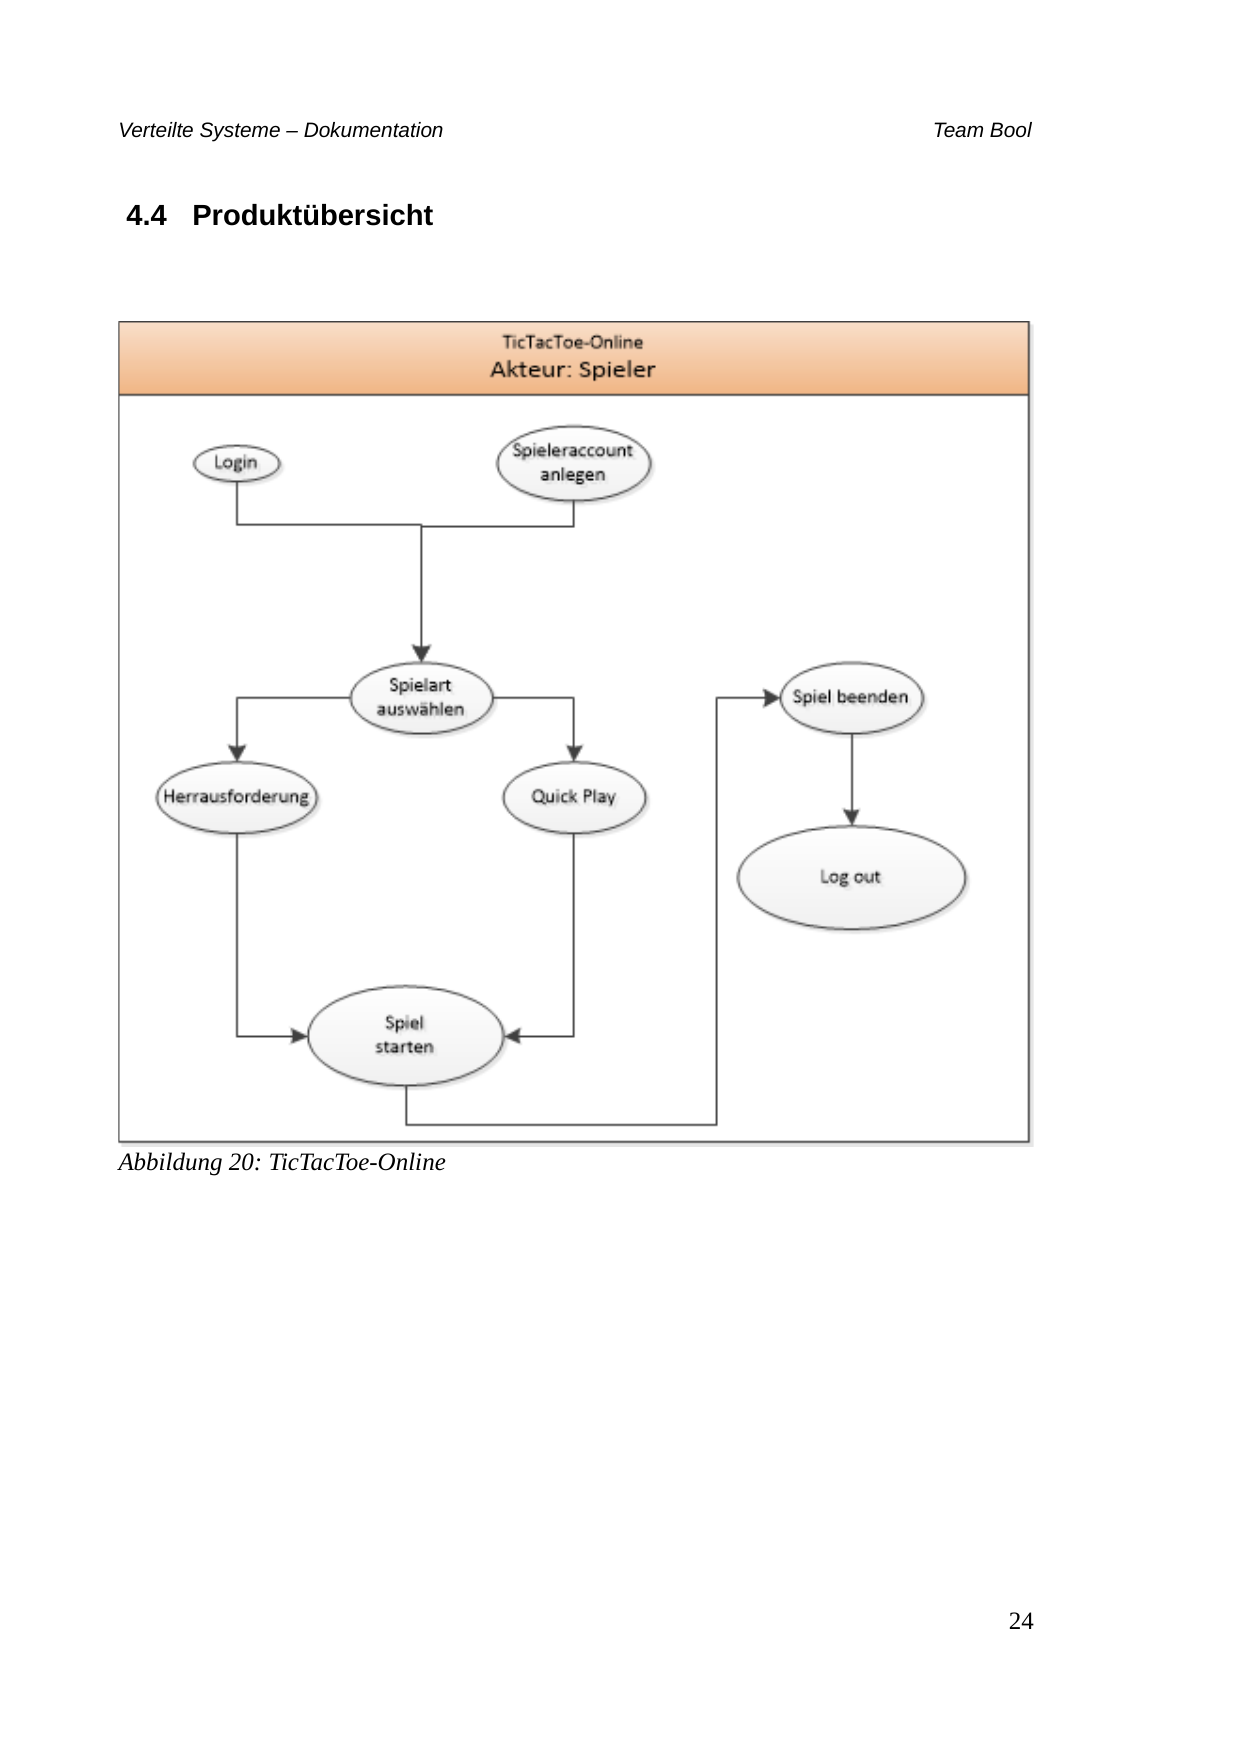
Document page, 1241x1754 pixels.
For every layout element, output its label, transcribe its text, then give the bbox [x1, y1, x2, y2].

subtitle Produktübersicht [118, 198, 1033, 231]
picture [118, 321, 1034, 1147]
text Abbildung 20: TicTacToe-Online [118, 1147, 1033, 1175]
